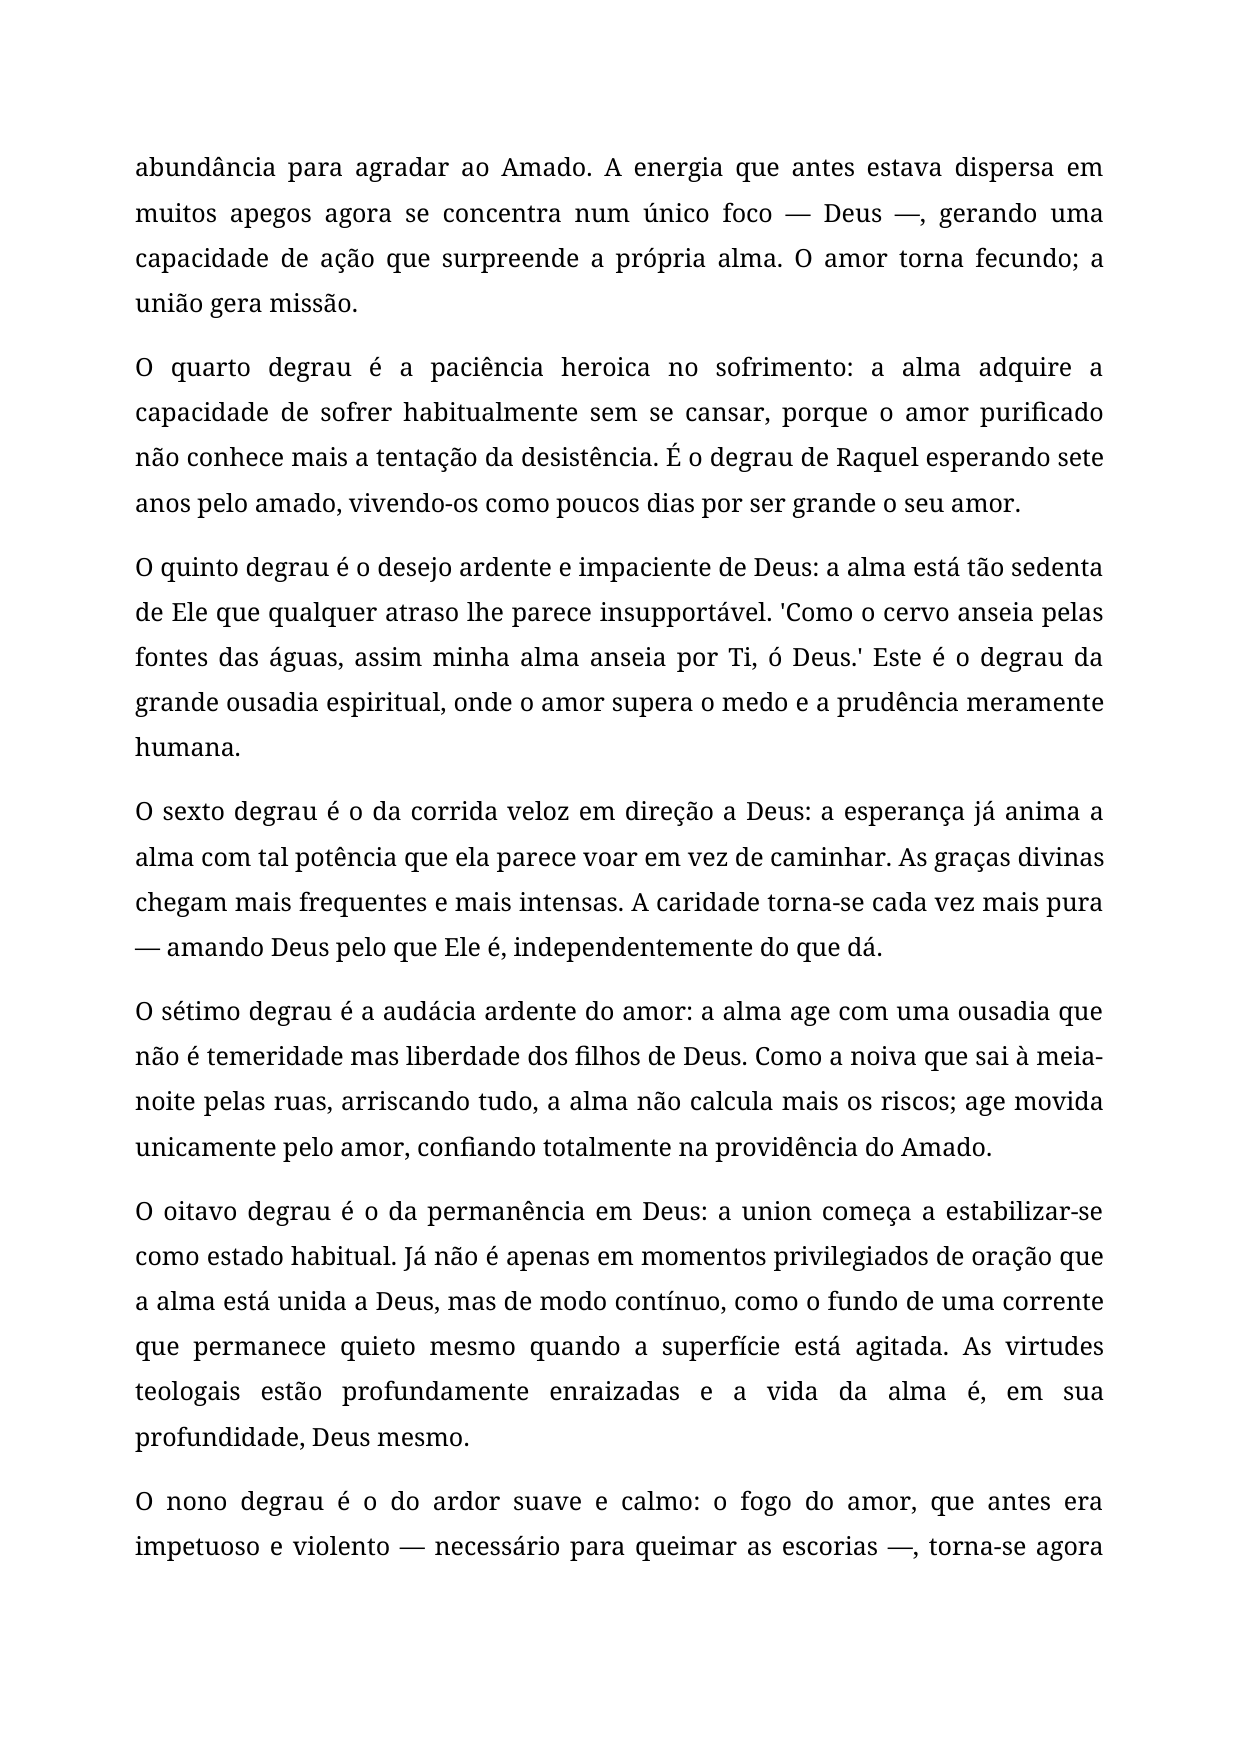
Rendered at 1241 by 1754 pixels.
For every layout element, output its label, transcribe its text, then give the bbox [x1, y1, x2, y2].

text abundância para agradar ao Amado. A energia que antes estava dispersa em muitos apegos agora se concentra num único foco — Deus —, gerando uma capacidade de ação que surpreende a própria alma. O amor torna fecundo; a união gera missão. [135, 150, 1105, 320]
text O oitavo degrau é o da permanência em Deus: a union começa a estabilizar-se como estado habitual. Já não é apenas em momentos privilegiados de oração que a alma está unida a Deus, mas de modo contínuo, como o fundo de uma corrente que permanece quieto mesmo quando a superfície está agitada. As virtudes teologais estão profundamente enraizadas e a vida da alma é, em sua profundidade, Deus mesmo. [135, 1193, 1105, 1453]
text O quinto degrau é o desejo ardente e impaciente de Deus: a alma está tão sedenta de Ele que qualquer atraso lhe parece insupportável. 'Como o cervo anseia pelas fontes das águas, assim minha alma anseia por Ti, ó Deus.' Este é o degrau da grande ousadia espiritual, onde o amor supera o medo e a prudência meramente humana. [135, 549, 1105, 764]
text O sexto degrau é o da corrida veloz em direção a Deus: a esperança já anima a alma com tal potência que ela parece voar em vez de caminhar. As graças divinas chegam mais frequentes e mais intensas. A caridade torna-se cada vez mais pura — amando Deus pelo que Ele é, independentemente do que dá. [135, 794, 1105, 964]
text O nono degrau é o do ardor suave e calmo: o fogo do amor, que antes era impetuoso e violento — necessário para queimar as escorias —, torna-se agora [135, 1483, 1105, 1562]
text O sétimo degrau é a audácia ardente do amor: a alma age com uma ousadia que não é temeridade mas liberdade dos filhos de Deus. Como a noiva que sai à meia-noite pelas ruas, arriscando tudo, a alma não calcula mais os riscos; age movida unicamente pelo amor, confiando totalmente na providência do Amado. [135, 993, 1105, 1163]
text O quarto degrau é a paciência heroica no sofrimento: a alma adquire a capacidade de sofrer habitualmente sem se cansar, porque o amor purificado não conhece mais a tentação da desistência. É o degrau de Raquel esperando sete anos pelo amado, vivendo-os como poucos dias por ser grande o seu amor. [135, 349, 1105, 519]
